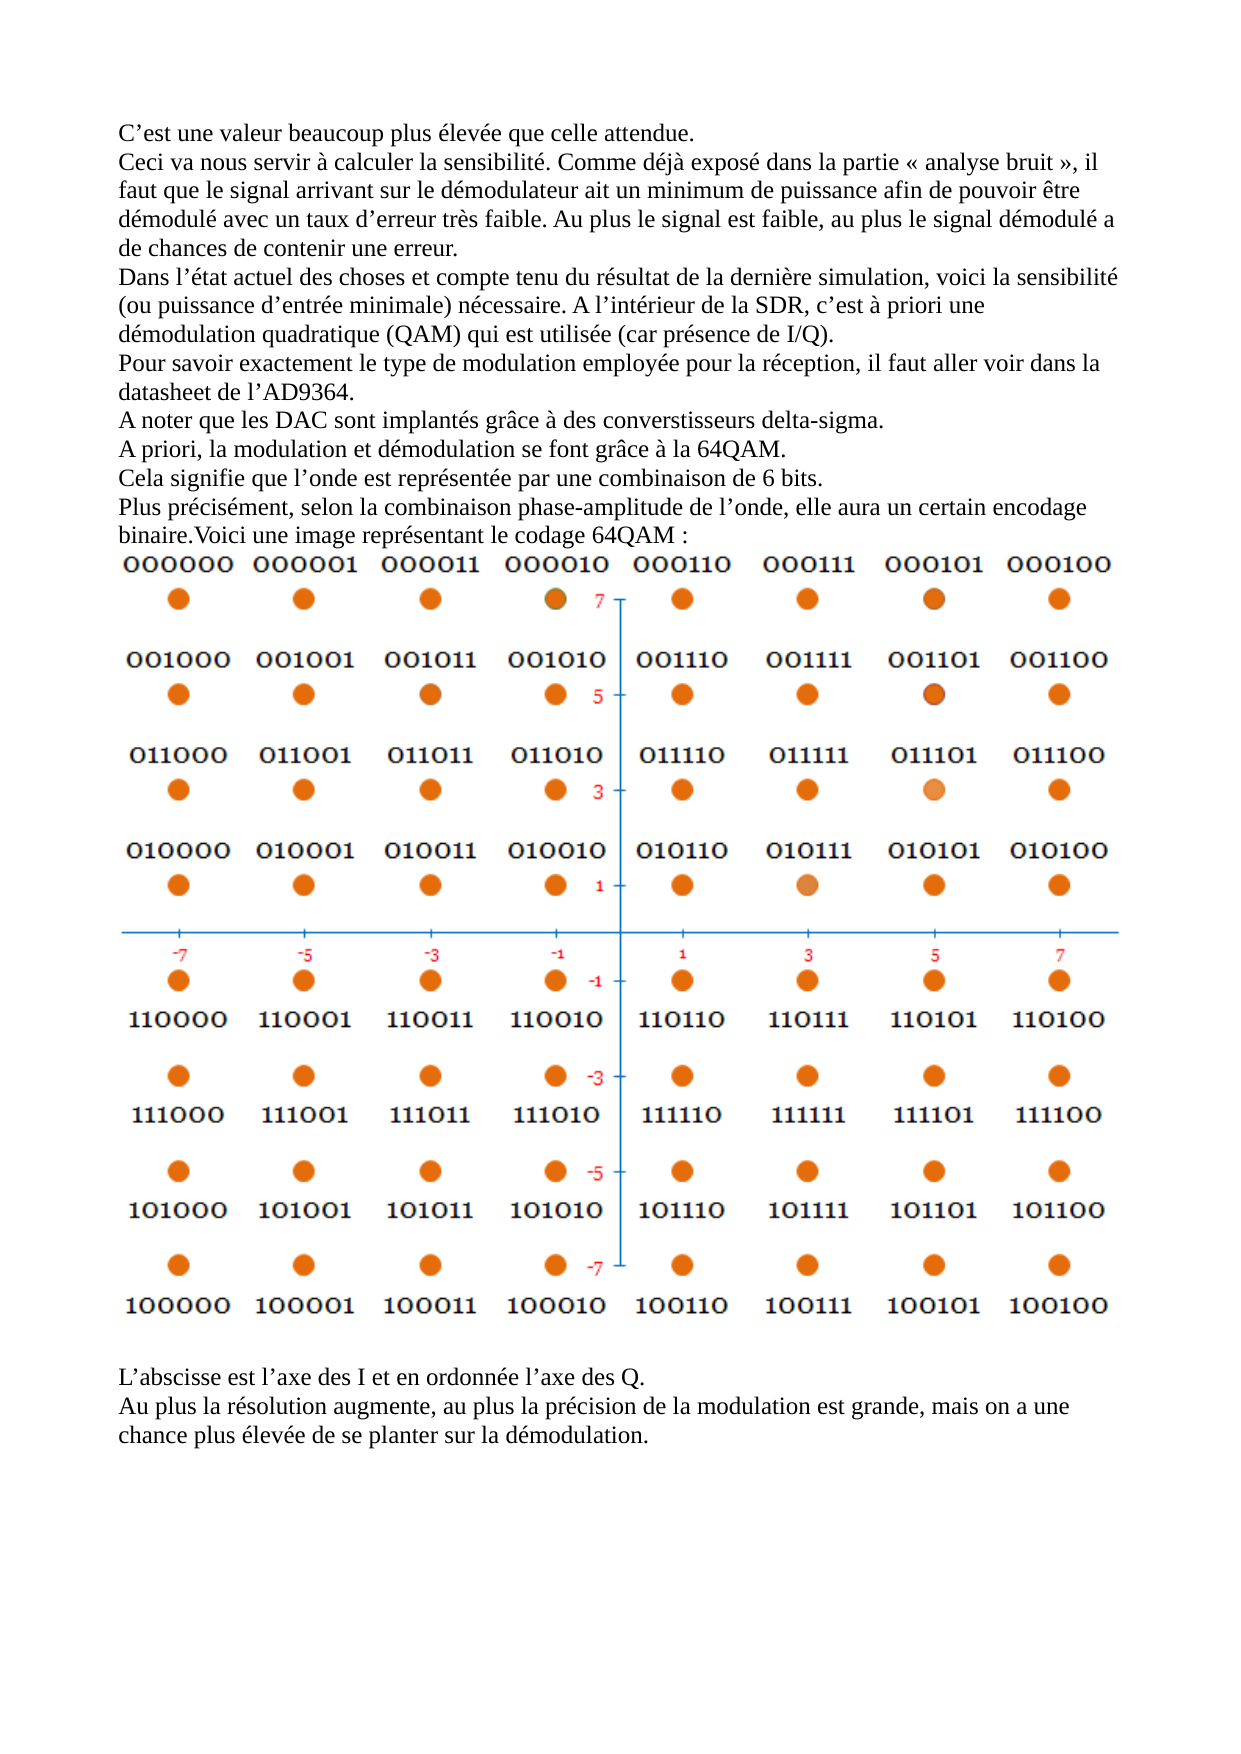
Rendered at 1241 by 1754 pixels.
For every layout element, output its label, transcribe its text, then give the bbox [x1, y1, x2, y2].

text Au plus la résolution augmente, au plus la précision de la modulation est grande, mais on a une chance plus élevée de se planter sur la démodulation. [118, 1391, 1122, 1449]
text A priori, la modulation et démodulation se font grâce à la 64QAM. [118, 434, 1122, 463]
text A noter que les DAC sont implantés grâce à des converstisseurs delta-sigma. [118, 406, 1122, 434]
text L’abscisse est l’axe des I et en ordonnée l’axe des Q. [118, 1362, 1122, 1391]
text C’est une valeur beaucoup plus élevée que celle attendue. [118, 118, 1122, 147]
text Cela signifie que l’onde est représentée par une combinaison de 6 bits. [118, 463, 1122, 492]
picture [121, 549, 1119, 1334]
text Ceci va nous servir à calculer la sensibilité. Comme déjà exposé dans la partie « analyse bruit », il faut que le signal arrivant sur le démodulateur ait un minimum de puissance afin de pouvoir être démodulé avec un taux d’erreur très faible. Au plus le signal est faible, au plus le signal démodulé a de chances de contenir une erreur. [118, 147, 1122, 262]
text Plus précisément, selon la combinaison phase-amplitude de l’onde, elle aura un certain encodage binaire.Voici une image représentant le codage 64QAM : [118, 492, 1122, 549]
text Pour savoir exactement le type de modulation employée pour la réception, il faut aller voir dans la datasheet de l’AD9364. [118, 348, 1122, 406]
text Dans l’état actuel des choses et compte tenu du résultat de la dernière simulation, voici la sensibilité (ou puissance d’entrée minimale) nécessaire. A l’intérieur de la SDR, c’est à priori une démodulation quadratique (QAM) qui est utilisée (car présence de I/Q). [118, 262, 1122, 348]
